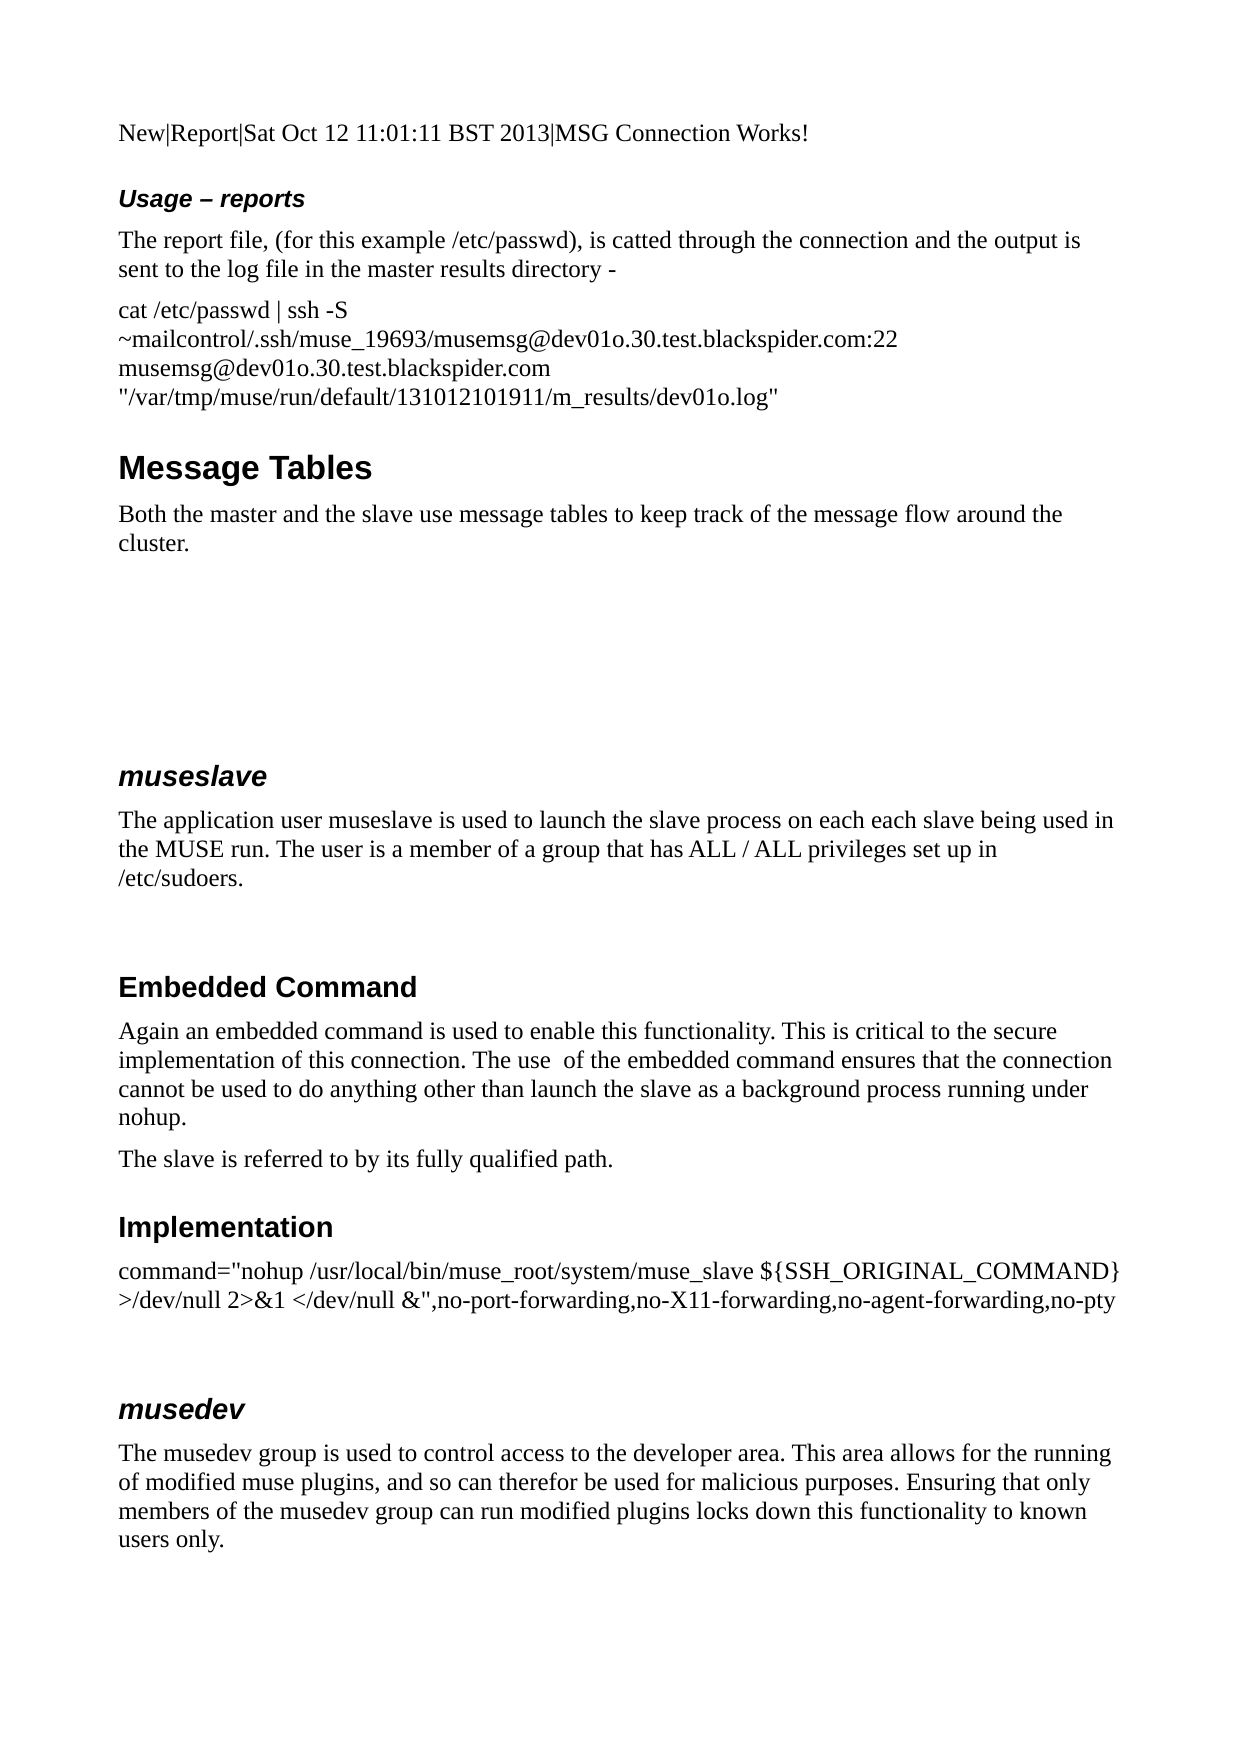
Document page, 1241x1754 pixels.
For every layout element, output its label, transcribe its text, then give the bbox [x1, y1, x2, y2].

subtitle Embedded Command [118, 970, 1122, 1004]
text Both the master and the slave use message tables to keep track of the message flow around the cluster. [118, 499, 1122, 557]
subtitle Implementation [118, 1210, 1122, 1243]
subtitle Message Tables [118, 448, 1122, 487]
text Again an embedded command is used to enable this functionality. This is critical to the secure implementation of this connection. The use of the embedded command ensures that the connection cannot be used to do anything other than launch the slave as a background process running under nohup. [118, 1016, 1122, 1131]
text The musedev group is used to control access to the developer area. This area allows for the running of modified muse plugins, and so can therefor be used for malicious purposes. Ensuring that only members of the musedev group can run modified plugins locks down this functionality to known users only. [118, 1438, 1122, 1553]
text The slave is referred to by its fully qualified path. [118, 1144, 1122, 1172]
subtitle museslave [118, 759, 1122, 793]
text cat /etc/passwd | ssh -S ~mailcontrol/.ssh/muse_19693/musemsg@dev01o.30.test.blackspider.com:22 musemsg@dev01o.30.test.blackspider.com "/var/tmp/muse/run/default/131012101911/m_results/dev01o.log" [118, 295, 1122, 410]
subtitle musedev [118, 1392, 1122, 1426]
subtitle Usage – reports [118, 184, 1122, 213]
text The report file, (for this example /etc/passwd), is catted through the connection and the output is sent to the log file in the master results directory - [118, 225, 1122, 283]
text New|Report|Sat Oct 12 11:01:11 BST 2013|MSG Connection Works! [118, 118, 1122, 147]
text The application user museslave is used to launch the slave process on each each slave being used in the MUSE run. The user is a member of a group that has ALL / ALL privileges set up in /etc/sudoers. [118, 805, 1122, 891]
text command="nohup /usr/local/bin/muse_root/system/muse_slave ${SSH_ORIGINAL_COMMAND} >/dev/null 2>&1 </dev/null &",no-port-forwarding,no-X11-forwarding,no-agent-forwarding,no-pty [118, 1256, 1122, 1313]
